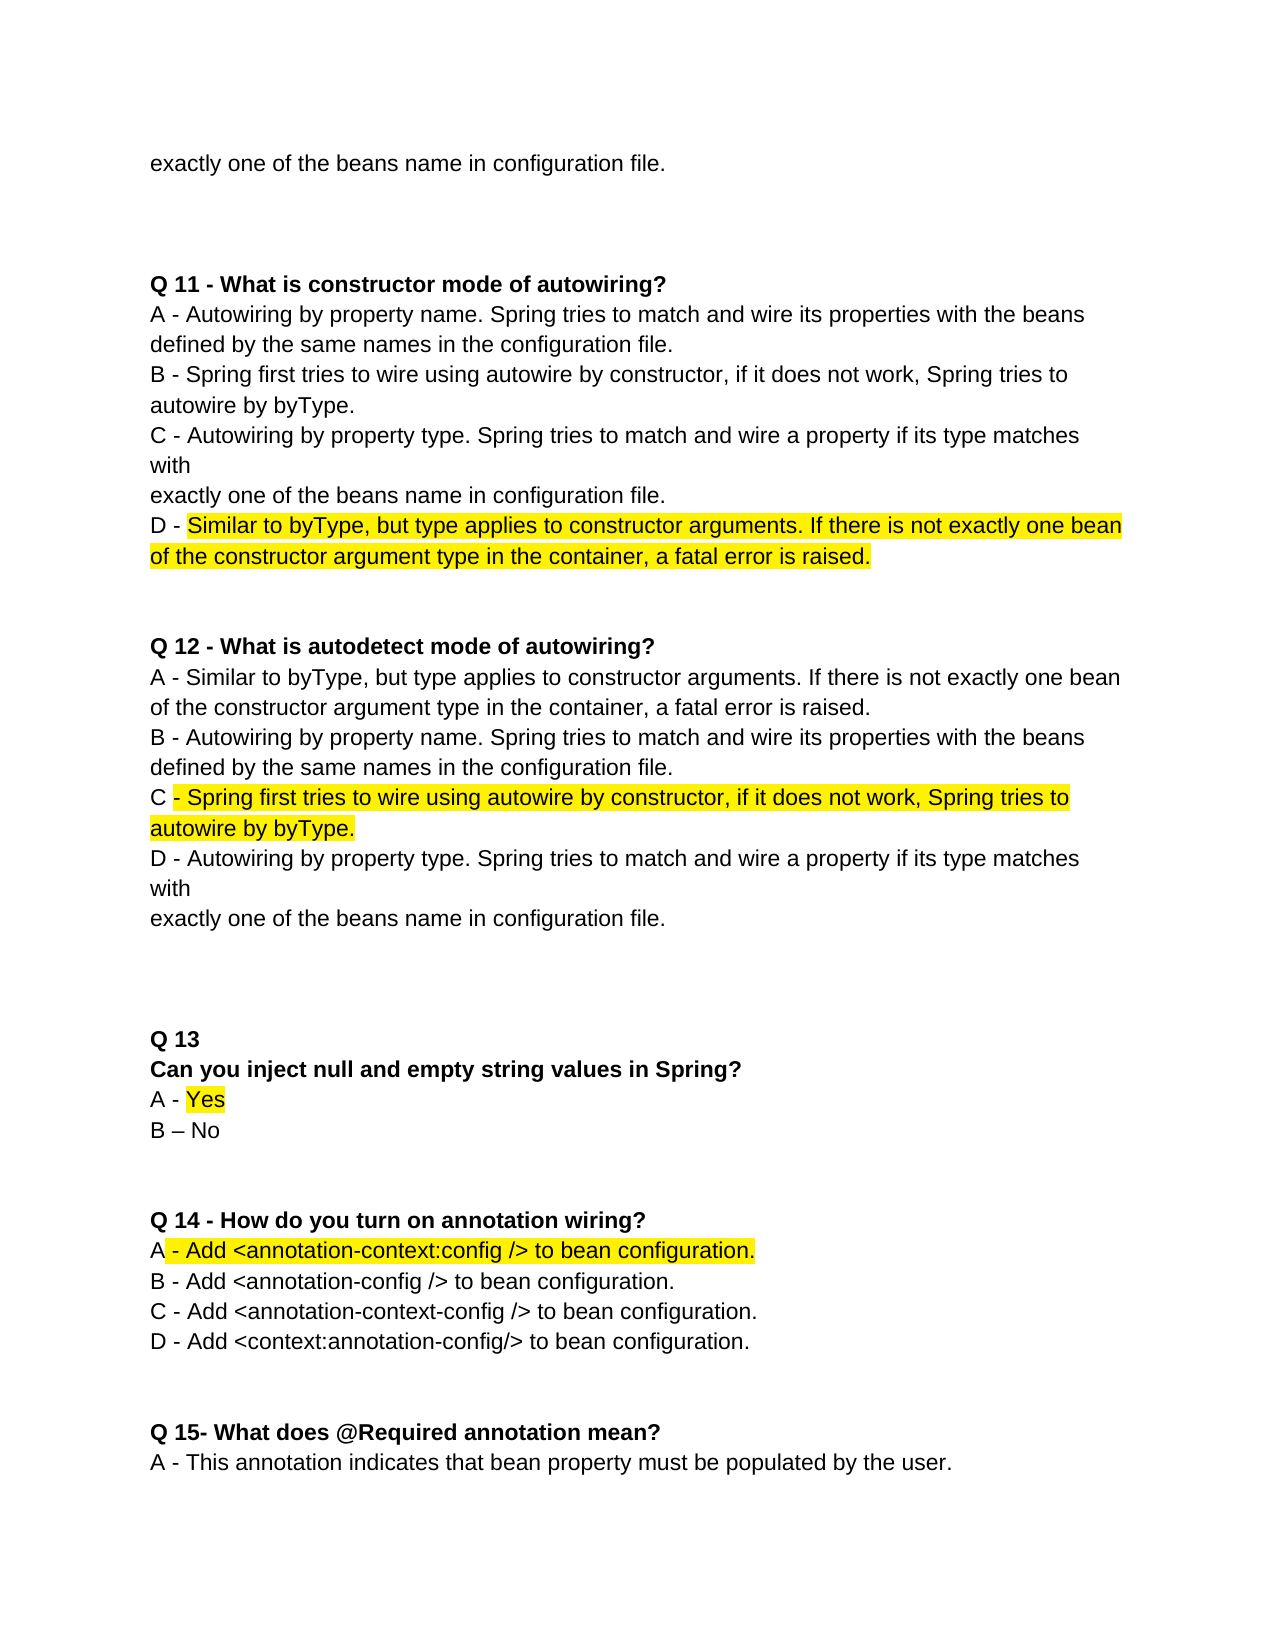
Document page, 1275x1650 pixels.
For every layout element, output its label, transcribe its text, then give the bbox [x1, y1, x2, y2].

text B - Autowiring by property name. Spring tries to match and wire its properties with the beans [150, 724, 1125, 750]
text D - Similar to byType, but type applies to constructor arguments. If there is not exactly one bean [150, 512, 1125, 539]
text exactly one of the beans name in configuration file. [150, 150, 1125, 176]
text of the constructor argument type in the container, a fatal error is raised. [150, 694, 1125, 720]
text B - Add <annotation-config /> to bean configuration. [150, 1268, 1125, 1294]
text A - Add <annotation-context:config /> to bean configuration. [150, 1237, 1125, 1264]
text autowire by byType. [150, 392, 1125, 418]
text D - Autowiring by property type. Spring tries to match and wire a property if its type matches with [150, 845, 1125, 901]
text Q 14 - How do you turn on annotation wiring? [150, 1207, 1125, 1234]
text B - Spring first tries to wire using autowire by constructor, if it does not work, Spring tries to [150, 361, 1125, 388]
text defined by the same names in the configuration file. [150, 754, 1125, 781]
text A - Similar to byType, but type applies to constructor arguments. If there is not exactly one bean [150, 663, 1125, 690]
text exactly one of the beans name in configuration file. [150, 482, 1125, 509]
text of the constructor argument type in the container, a fatal error is raised. [150, 543, 1125, 569]
text Q 13 [150, 1026, 1125, 1052]
text defined by the same names in the configuration file. [150, 331, 1125, 358]
text D - Add <context:annotation-config/> to bean configuration. [150, 1328, 1125, 1354]
text A - Autowiring by property name. Spring tries to match and wire its properties with the beans [150, 301, 1125, 327]
text Can you inject null and empty string values in Spring? [150, 1056, 1125, 1083]
text Q 15- What does @Required annotation mean? [150, 1419, 1125, 1445]
text C - Spring first tries to wire using autowire by constructor, if it does not work, Spring tries to [150, 784, 1125, 811]
text exactly one of the beans name in configuration file. [150, 905, 1125, 932]
text B – No [150, 1117, 1125, 1143]
text A - Yes [150, 1086, 1125, 1113]
text autowire by byType. [150, 814, 1125, 841]
text C - Autowiring by property type. Spring tries to match and wire a property if its type matches with [150, 422, 1125, 478]
text C - Add <annotation-context-config /> to bean configuration. [150, 1298, 1125, 1324]
text Q 12 - What is autodetect mode of autowiring? [150, 633, 1125, 660]
text A - This annotation indicates that bean property must be populated by the user. [150, 1449, 1125, 1475]
text Q 11 - What is constructor mode of autowiring? [150, 271, 1125, 297]
